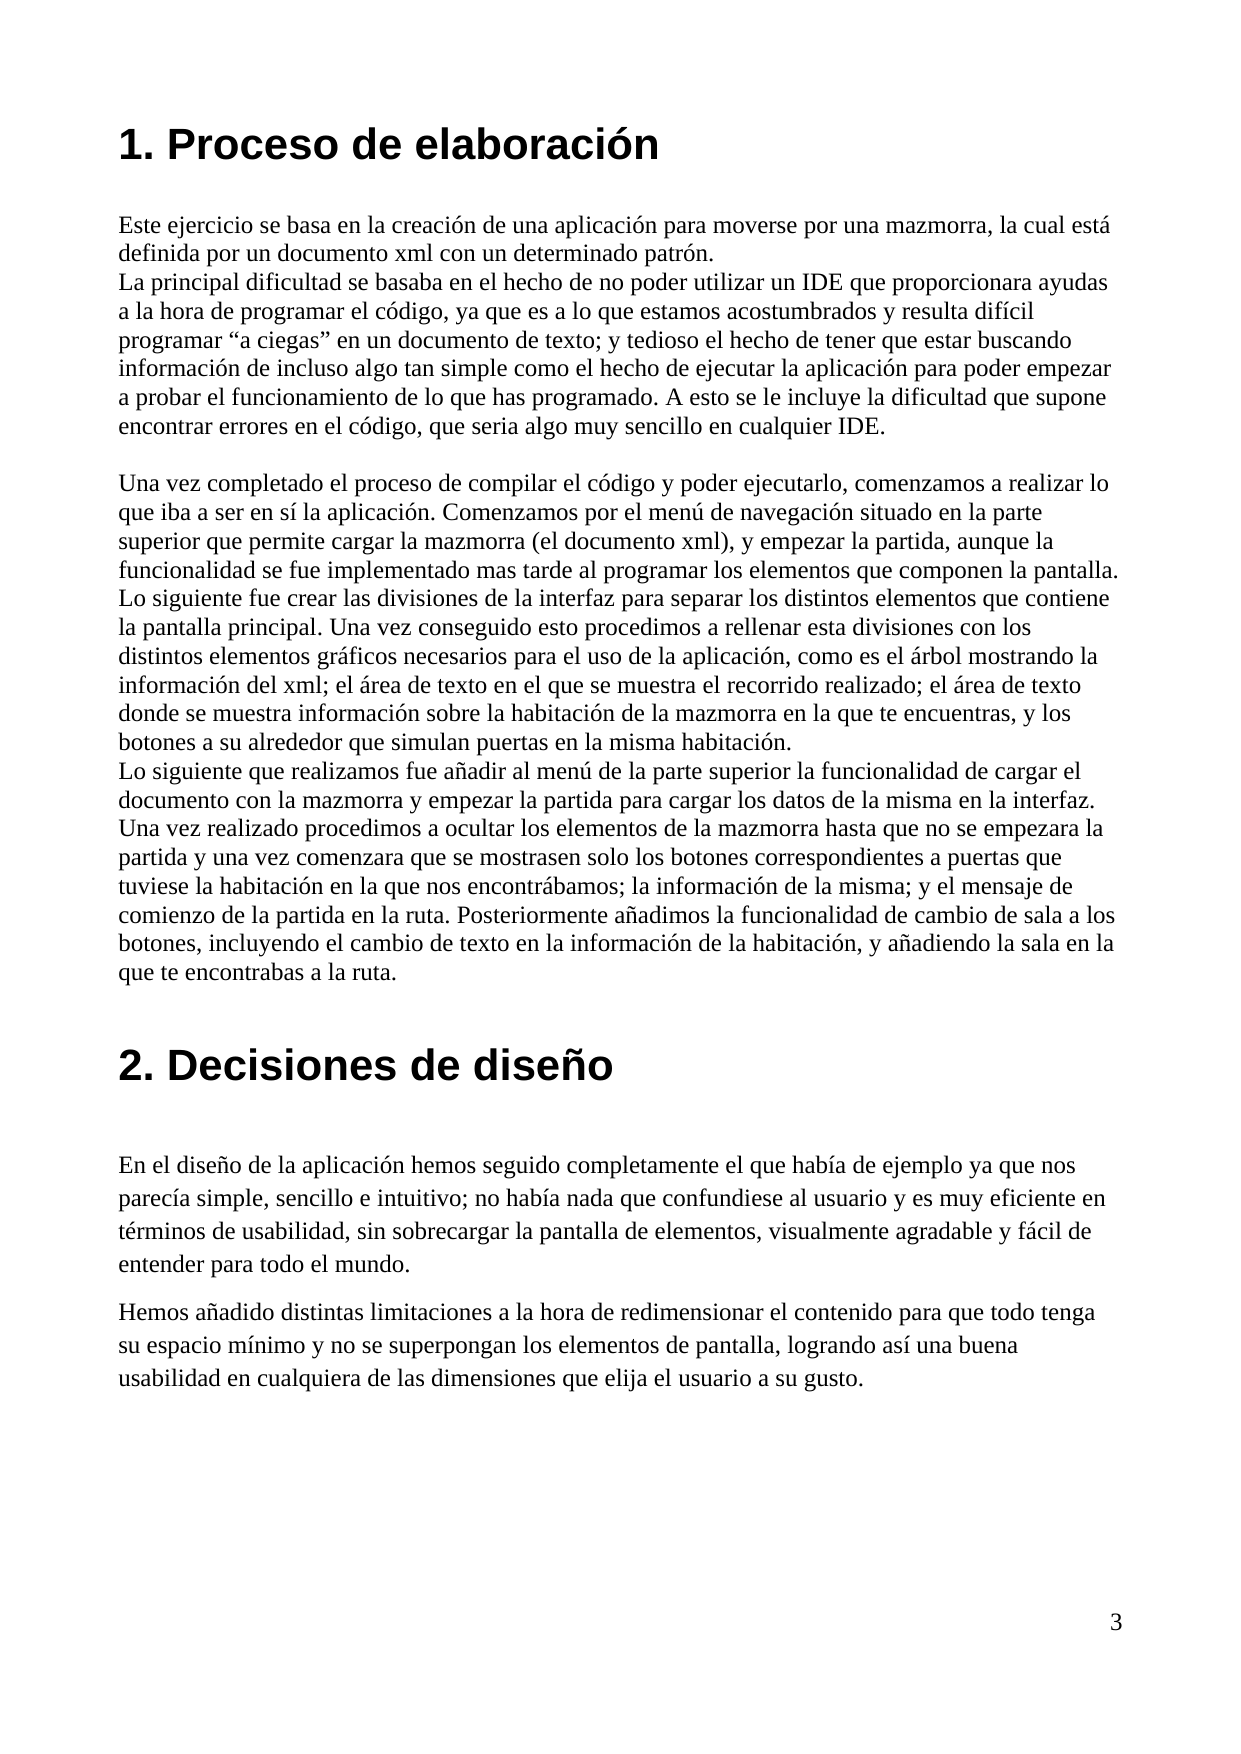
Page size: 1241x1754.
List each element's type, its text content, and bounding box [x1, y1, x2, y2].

text En el diseño de la aplicación hemos seguido completamente el que había de ejemplo ya que nos parecía simple, sencillo e intuitivo; no había nada que confundiese al usuario y es muy eficiente en términos de usabilidad, sin sobrecargar la pantalla de elementos, visualmente agradable y fácil de entender para todo el mundo. [118, 1150, 1122, 1278]
text Hemos añadido distintas limitaciones a la hora de redimensionar el contenido para que todo tenga su espacio mínimo y no se superpongan los elementos de pantalla, logrando así una buena usabilidad en cualquiera de las dimensiones que elija el usuario a su gusto. [118, 1297, 1122, 1392]
text Una vez realizado procedimos a ocultar los elementos de la mazmorra hasta que no se empezara la partida y una vez comenzara que se mostrasen solo los botones correspondientes a puertas que tuviese la habitación en la que nos encontrábamos; la información de la misma; y el mensaje de comienzo de la partida en la ruta. Posteriormente añadimos la funcionalidad de cambio de sala a los botones, incluyendo el cambio de texto en la información de la habitación, y añadiendo la sala en la que te encontrabas a la ruta. [118, 813, 1122, 986]
text Lo siguiente fue crear las divisiones de la interfaz para separar los distintos elementos que contiene la pantalla principal. Una vez conseguido esto procedimos a rellenar esta divisiones con los distintos elementos gráficos necesarios para el uso de la aplicación, como es el árbol mostrando la información del xml; el área de texto en el que se muestra el recorrido realizado; el área de texto donde se muestra información sobre la habitación de la mazmorra en la que te encuentras, y los botones a su alrededor que simulan puertas en la misma habitación. [118, 583, 1122, 756]
text Lo siguiente que realizamos fue añadir al menú de la parte superior la funcionalidad de cargar el documento con la mazmorra y empezar la partida para cargar los datos de la misma en la interfaz. [118, 756, 1122, 813]
text La principal dificultad se basaba en el hecho de no poder utilizar un IDE que proporcionara ayudas a la hora de programar el código, ya que es a lo que estamos acostumbrados y resulta difícil programar “a ciegas” en un documento de texto; y tedioso el hecho de tener que estar buscando información de incluso algo tan simple como el hecho de ejecutar la aplicación para poder empezar a probar el funcionamiento de lo que has programado. A esto se le incluye la dificultad que supone encontrar errores en el código, que seria algo muy sencillo en cualquier IDE. [118, 267, 1122, 440]
subtitle 2. Decisiones de diseño [118, 1040, 1122, 1090]
subtitle 1. Proceso de elaboración [118, 118, 1122, 168]
text Una vez completado el proceso de compilar el código y poder ejecutarlo, comenzamos a realizar lo que iba a ser en sí la aplicación. Comenzamos por el menú de navegación situado en la parte superior que permite cargar la mazmorra (el documento xml), y empezar la partida, aunque la funcionalidad se fue implementado mas tarde al programar los elementos que componen la pantalla. [118, 468, 1122, 583]
text Este ejercicio se basa en la creación de una aplicación para moverse por una mazmorra, la cual está definida por un documento xml con un determinado patrón. [118, 210, 1122, 267]
